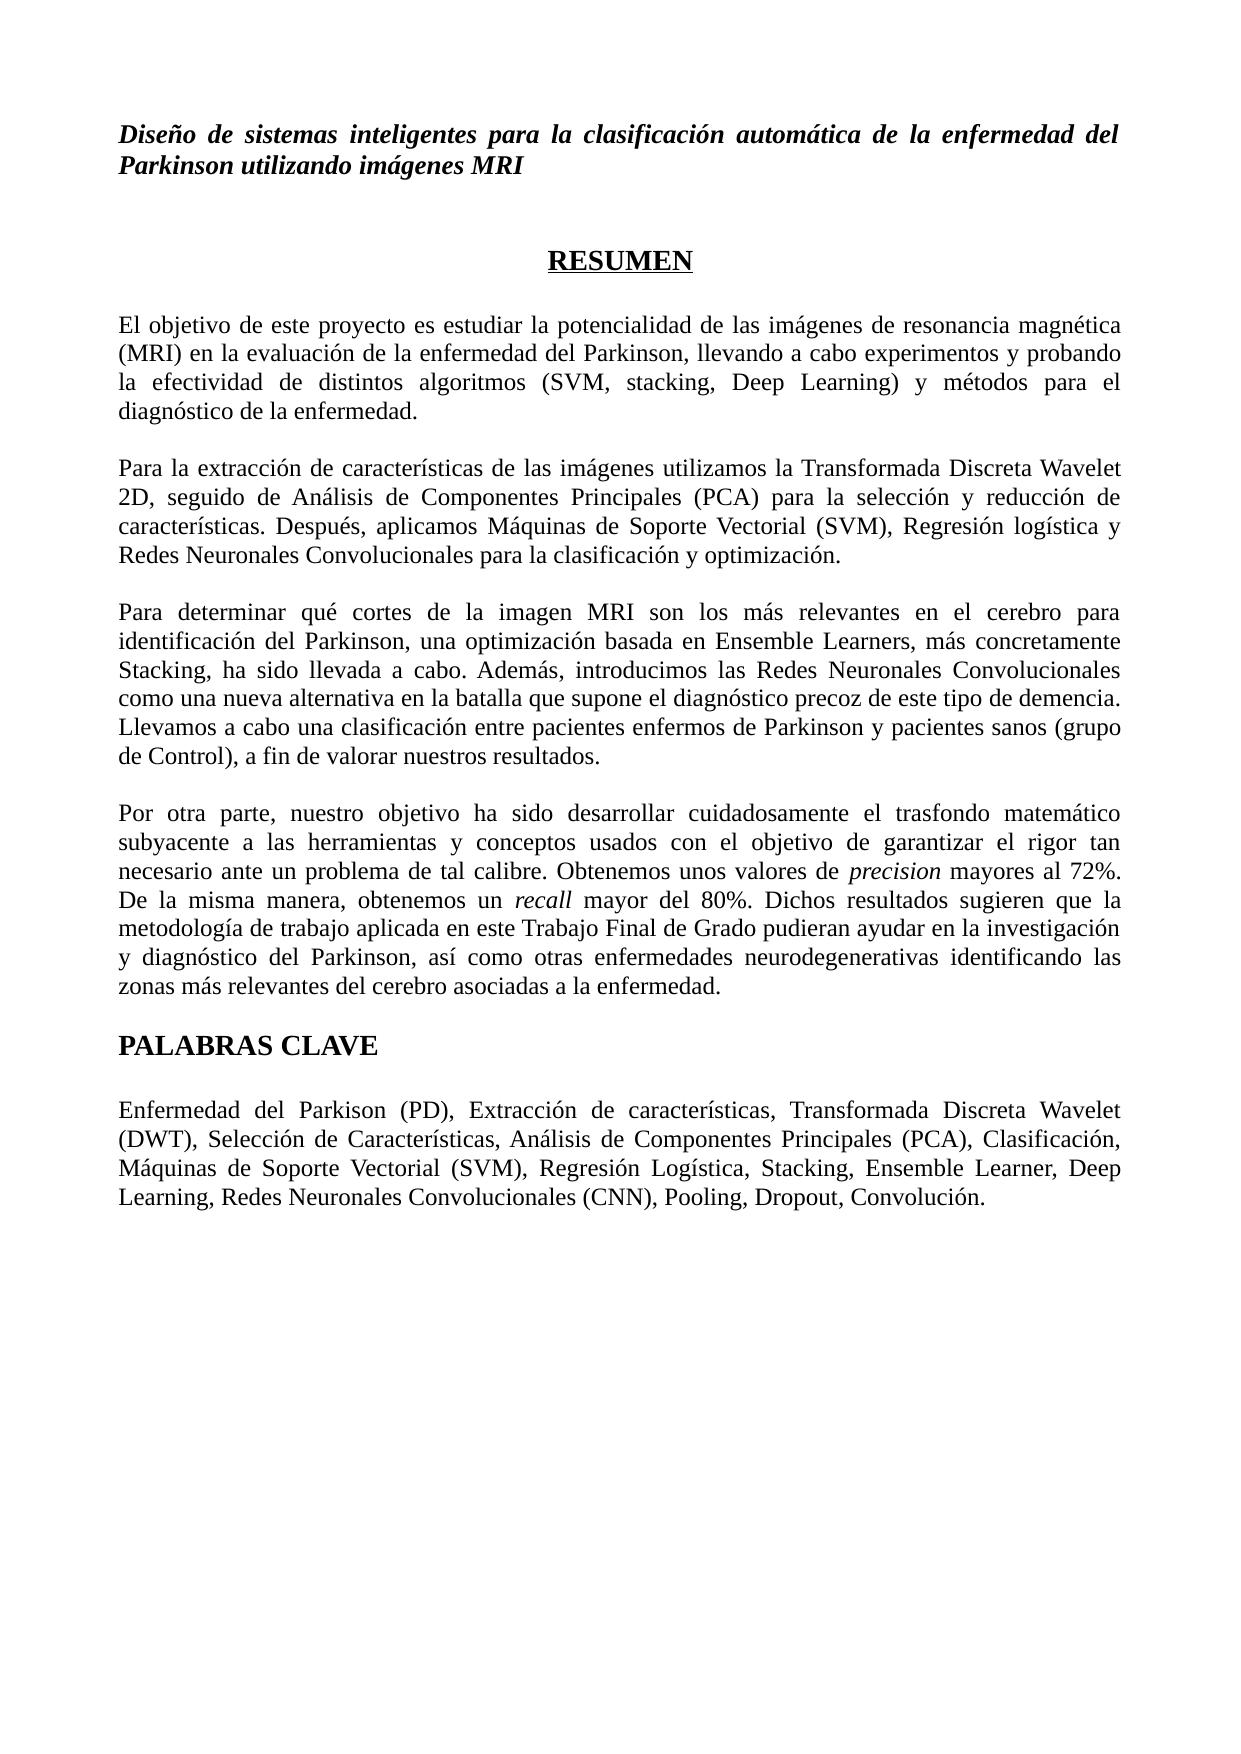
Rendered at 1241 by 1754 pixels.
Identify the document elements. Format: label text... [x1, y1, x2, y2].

text Para la extracción de características de las imágenes utilizamos la Transformada Discreta Wavelet 2D, seguido de Análisis de Componentes Principales (PCA) para la selección y reducción de características. Después, aplicamos Máquinas de Soporte Vectorial (SVM), Regresión logística y Redes Neuronales Convolucionales para la clasificación y optimización. [118, 453, 1122, 568]
text El objetivo de este proyecto es estudiar la potencialidad de las imágenes de resonancia magnética (MRI) en la evaluación de la enfermedad del Parkinson, llevando a cabo experimentos y probando la efectividad de distintos algoritmos (SVM, stacking, Deep Learning) y métodos para el diagnóstico de la enfermedad. [118, 310, 1122, 425]
text Por otra parte, nuestro objetivo ha sido desarrollar cuidadosamente el trasfondo matemático subyacente a las herramientas y conceptos usados con el objetivo de garantizar el rigor tan necesario ante un problema de tal calibre. Obtenemos unos valores de precision mayores al 72%. De la misma manera, obtenemos un recall mayor del 80%. Dichos resultados sugieren que la metodología de trabajo aplicada en este Trabajo Final de Grado pudieran ayudar en la investigación y diagnóstico del Parkinson, así como otras enfermedades neurodegenerativas identificando las zonas más relevantes del cerebro asociadas a la enfermedad. [118, 798, 1122, 1000]
text Diseño de sistemas inteligentes para la clasificación automática de la enfermedad del Parkinson utilizando imágenes MRI [118, 118, 1122, 180]
text RESUMEN [118, 243, 1122, 276]
text PALABRAS CLAVE [118, 1028, 1122, 1062]
text Enfermedad del Parkison (PD), Extracción de características, Transformada Discreta Wavelet (DWT), Selección de Características, Análisis de Componentes Principales (PCA), Clasificación, Máquinas de Soporte Vectorial (SVM), Regresión Logística, Stacking, Ensemble Learner, Deep Learning, Redes Neuronales Convolucionales (CNN), Pooling, Dropout, Convolución. [118, 1096, 1122, 1211]
text Para determinar qué cortes de la imagen MRI son los más relevantes en el cerebro para identificación del Parkinson, una optimización basada en Ensemble Learners, más concretamente Stacking, ha sido llevada a cabo. Además, introducimos las Redes Neuronales Convolucionales como una nueva alternativa en la batalla que supone el diagnóstico precoz de este tipo de demencia. Llevamos a cabo una clasificación entre pacientes enfermos de Parkinson y pacientes sanos (grupo de Control), a fin de valorar nuestros resultados. [118, 597, 1122, 770]
